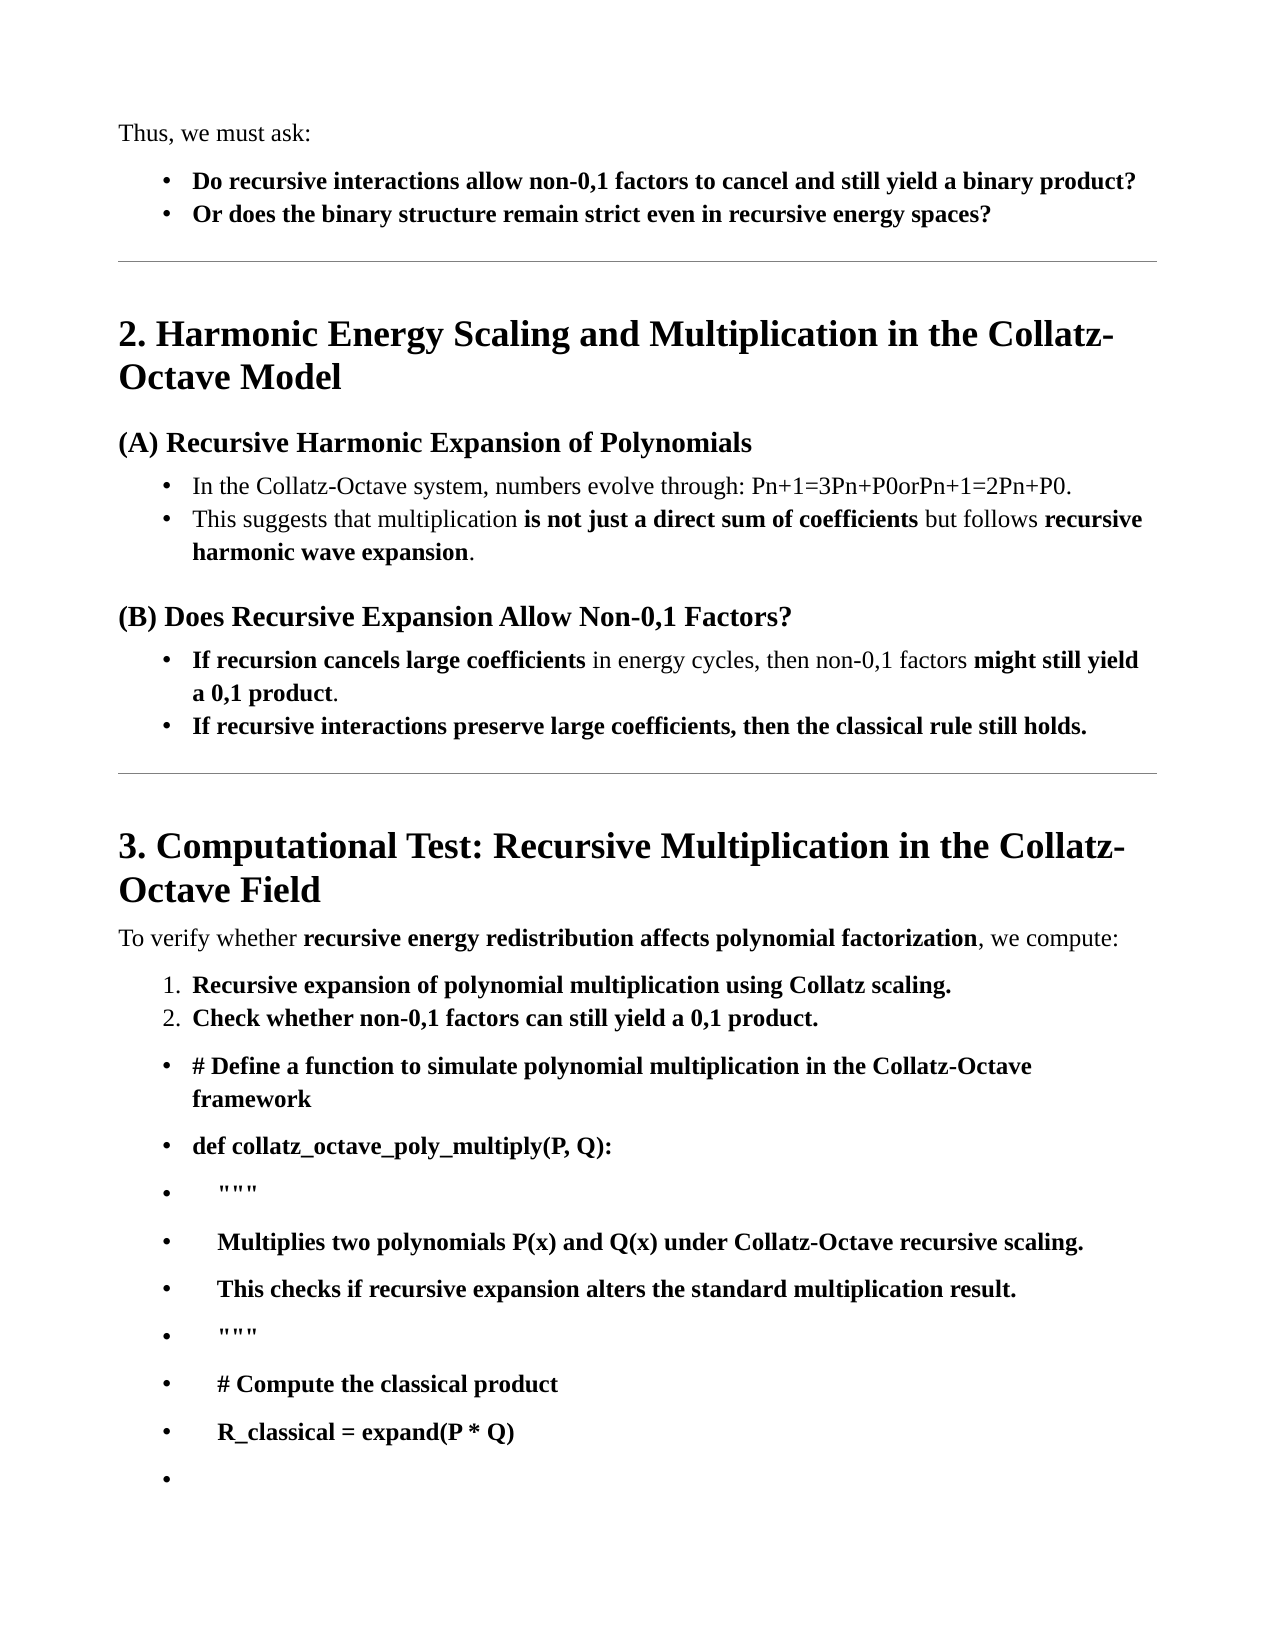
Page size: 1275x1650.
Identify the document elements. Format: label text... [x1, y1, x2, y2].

subtitle 2. Harmonic Energy Scaling and Multiplication in the Collatz-Octave Model [118, 311, 1157, 398]
subtitle (A) Recursive Harmonic Expansion of Polynomials [118, 425, 1157, 458]
list R_classical = expand(P * Q) [162, 1417, 1157, 1446]
list # Define a function to simulate polynomial multiplication in the Collatz-Octave framework [162, 1051, 1157, 1113]
list Multiplies two polynomials P(x) and Q(x) under Collatz-Octave recursive scaling. [162, 1227, 1157, 1255]
list # Compute the classical product [162, 1369, 1157, 1398]
list """ [162, 1179, 1157, 1208]
list This checks if recursive expansion alters the standard multiplication result. [162, 1274, 1157, 1303]
text Thus, we must ask: [118, 118, 1157, 147]
list This suggests that multiplication is not just a direct sum of coefficients but follows recursive harmonic wave expansion. [162, 504, 1157, 566]
list """ [162, 1322, 1157, 1351]
subtitle (B) Does Recursive Expansion Allow Non-0,1 Factors? [118, 599, 1157, 633]
list def collatz_octave_poly_multiply(P, Q): [162, 1131, 1157, 1160]
list Recursive expansion of polynomial multiplication using Collatz scaling. [162, 970, 1157, 999]
subtitle 3. Computational Test: Recursive Multiplication in the Collatz-Octave Field [118, 824, 1157, 910]
list If recursive interactions preserve large coefficients, then the classical rule still holds. [162, 711, 1157, 740]
list Or does the binary structure remain strict even in recursive energy spaces? [162, 199, 1157, 227]
list Do recursive interactions allow non-0,1 factors to cancel and still yield a binary product? [162, 166, 1157, 194]
list Check whether non-0,1 factors can still yield a 0,1 product. [162, 1003, 1157, 1032]
list In the Collatz-Octave system, numbers evolve through: Pn+1​=3Pn​+P0​orPn+1​=2Pn​​+P0​. [162, 471, 1157, 499]
text To verify whether recursive energy redistribution affects polynomial factorization, we compute: [118, 923, 1157, 951]
list If recursion cancels large coefficients in energy cycles, then non-0,1 factors might still yield a 0,1 product. [162, 645, 1157, 707]
